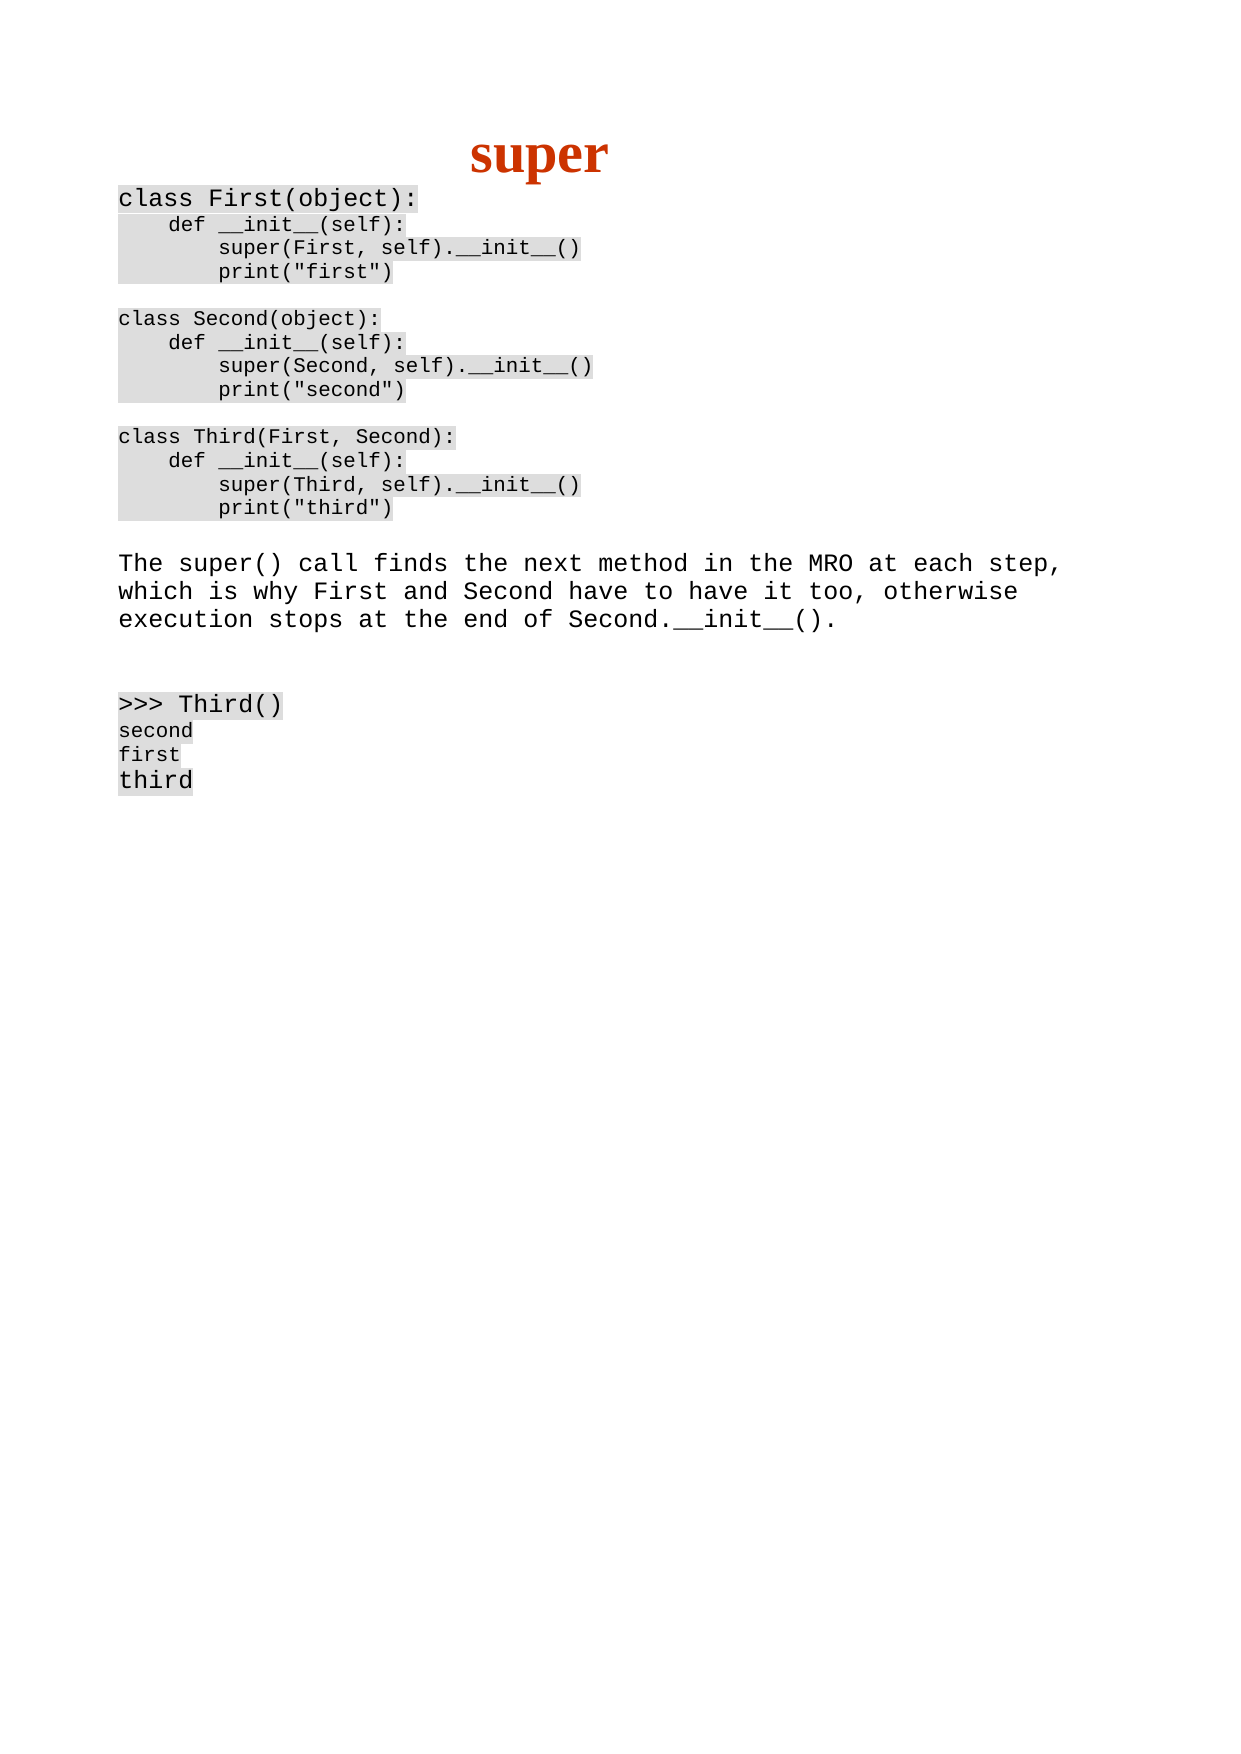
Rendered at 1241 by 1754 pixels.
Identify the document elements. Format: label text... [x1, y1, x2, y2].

text class Third(First, Second): [118, 426, 1122, 450]
text def __init__(self): [118, 213, 1122, 237]
text print("first") [118, 261, 1122, 284]
text first [118, 744, 1122, 768]
text def __init__(self): [118, 450, 1122, 474]
text super(Second, self).__init__() [118, 355, 1122, 379]
text super [118, 118, 1122, 185]
text second [118, 720, 1122, 744]
text The super() call finds the next method in the MRO at each step, which is why First and Second have to have it too, otherwise execution stops at the end of Second.__init__(). [118, 550, 1122, 635]
text def __init__(self): [118, 332, 1122, 355]
text class First(object): [118, 185, 1122, 213]
text third [118, 768, 1122, 796]
text print("third") [118, 497, 1122, 521]
text class Second(object): [118, 308, 1122, 332]
text print("second") [118, 379, 1122, 403]
text super(Third, self).__init__() [118, 474, 1122, 497]
text >>> Third() [118, 692, 1122, 720]
text super(First, self).__init__() [118, 237, 1122, 261]
